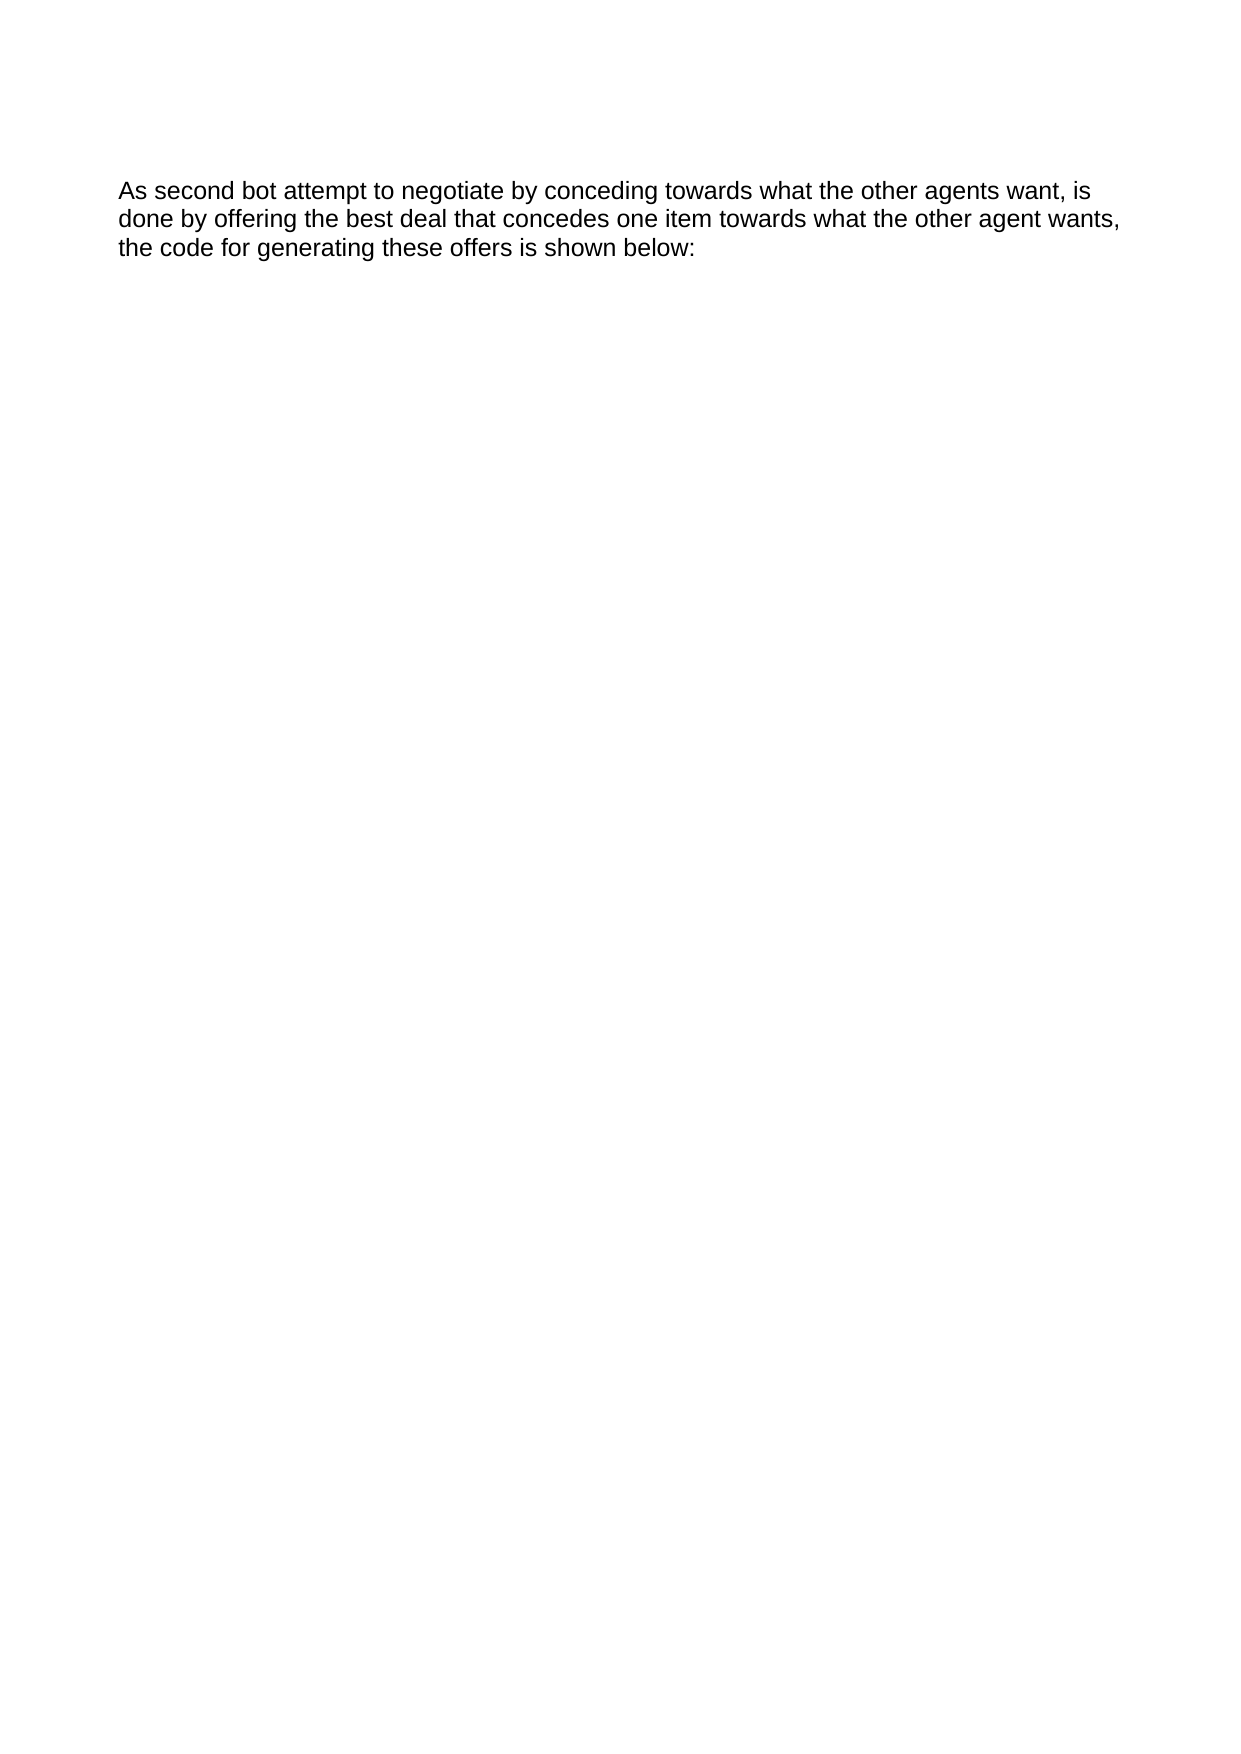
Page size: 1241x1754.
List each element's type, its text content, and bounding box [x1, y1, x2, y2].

text As second bot attempt to negotiate by conceding towards what the other agents want, is done by offering the best deal that concedes one item towards what the other agent wants, the code for generating these offers is shown below: [118, 176, 1122, 262]
